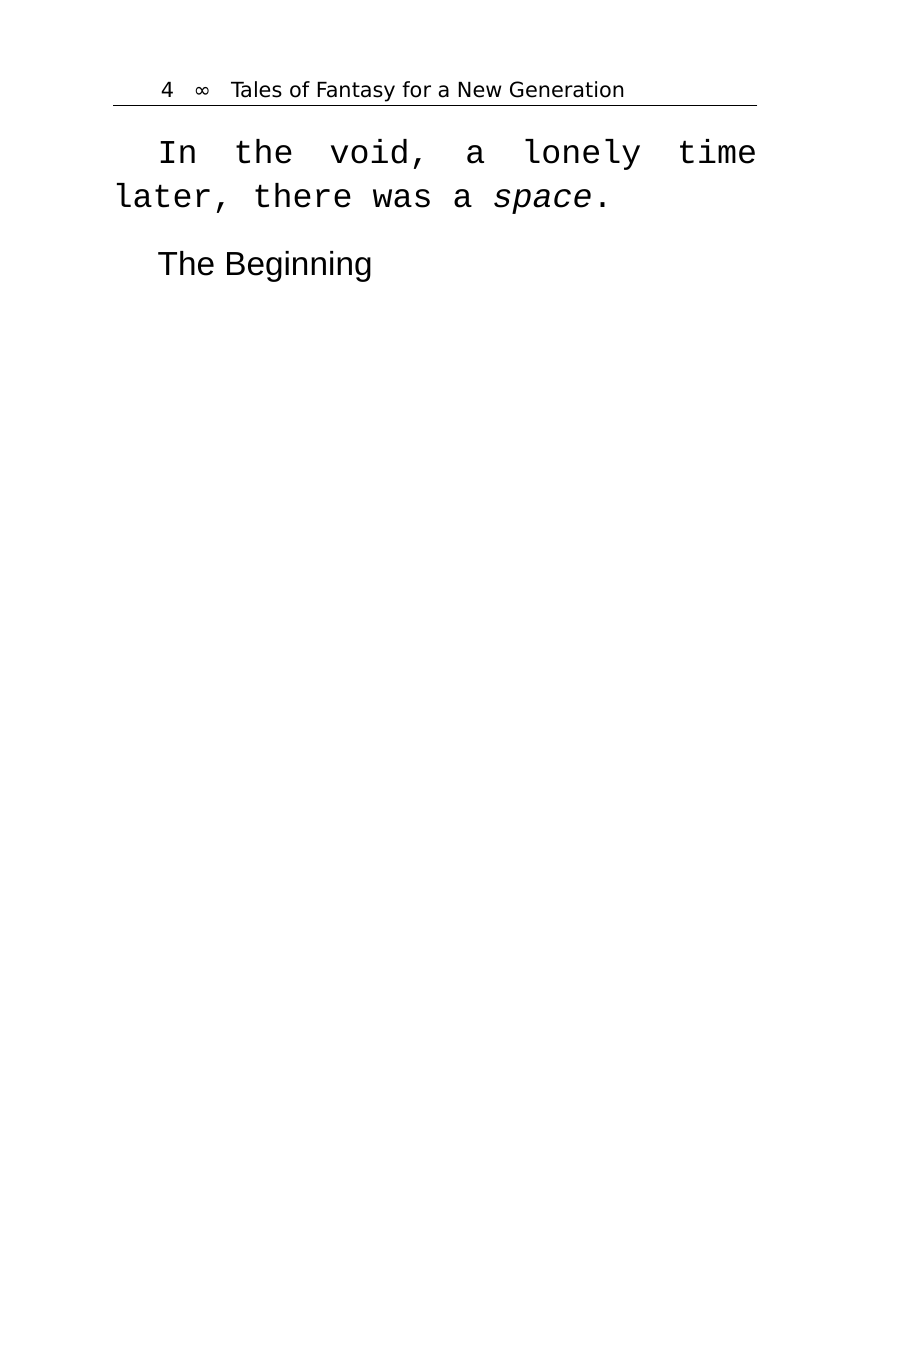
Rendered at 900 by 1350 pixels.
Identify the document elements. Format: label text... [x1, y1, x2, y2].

text The Beginning [112, 244, 757, 282]
text In the void, a lonely time later, there was a space. [112, 136, 757, 217]
